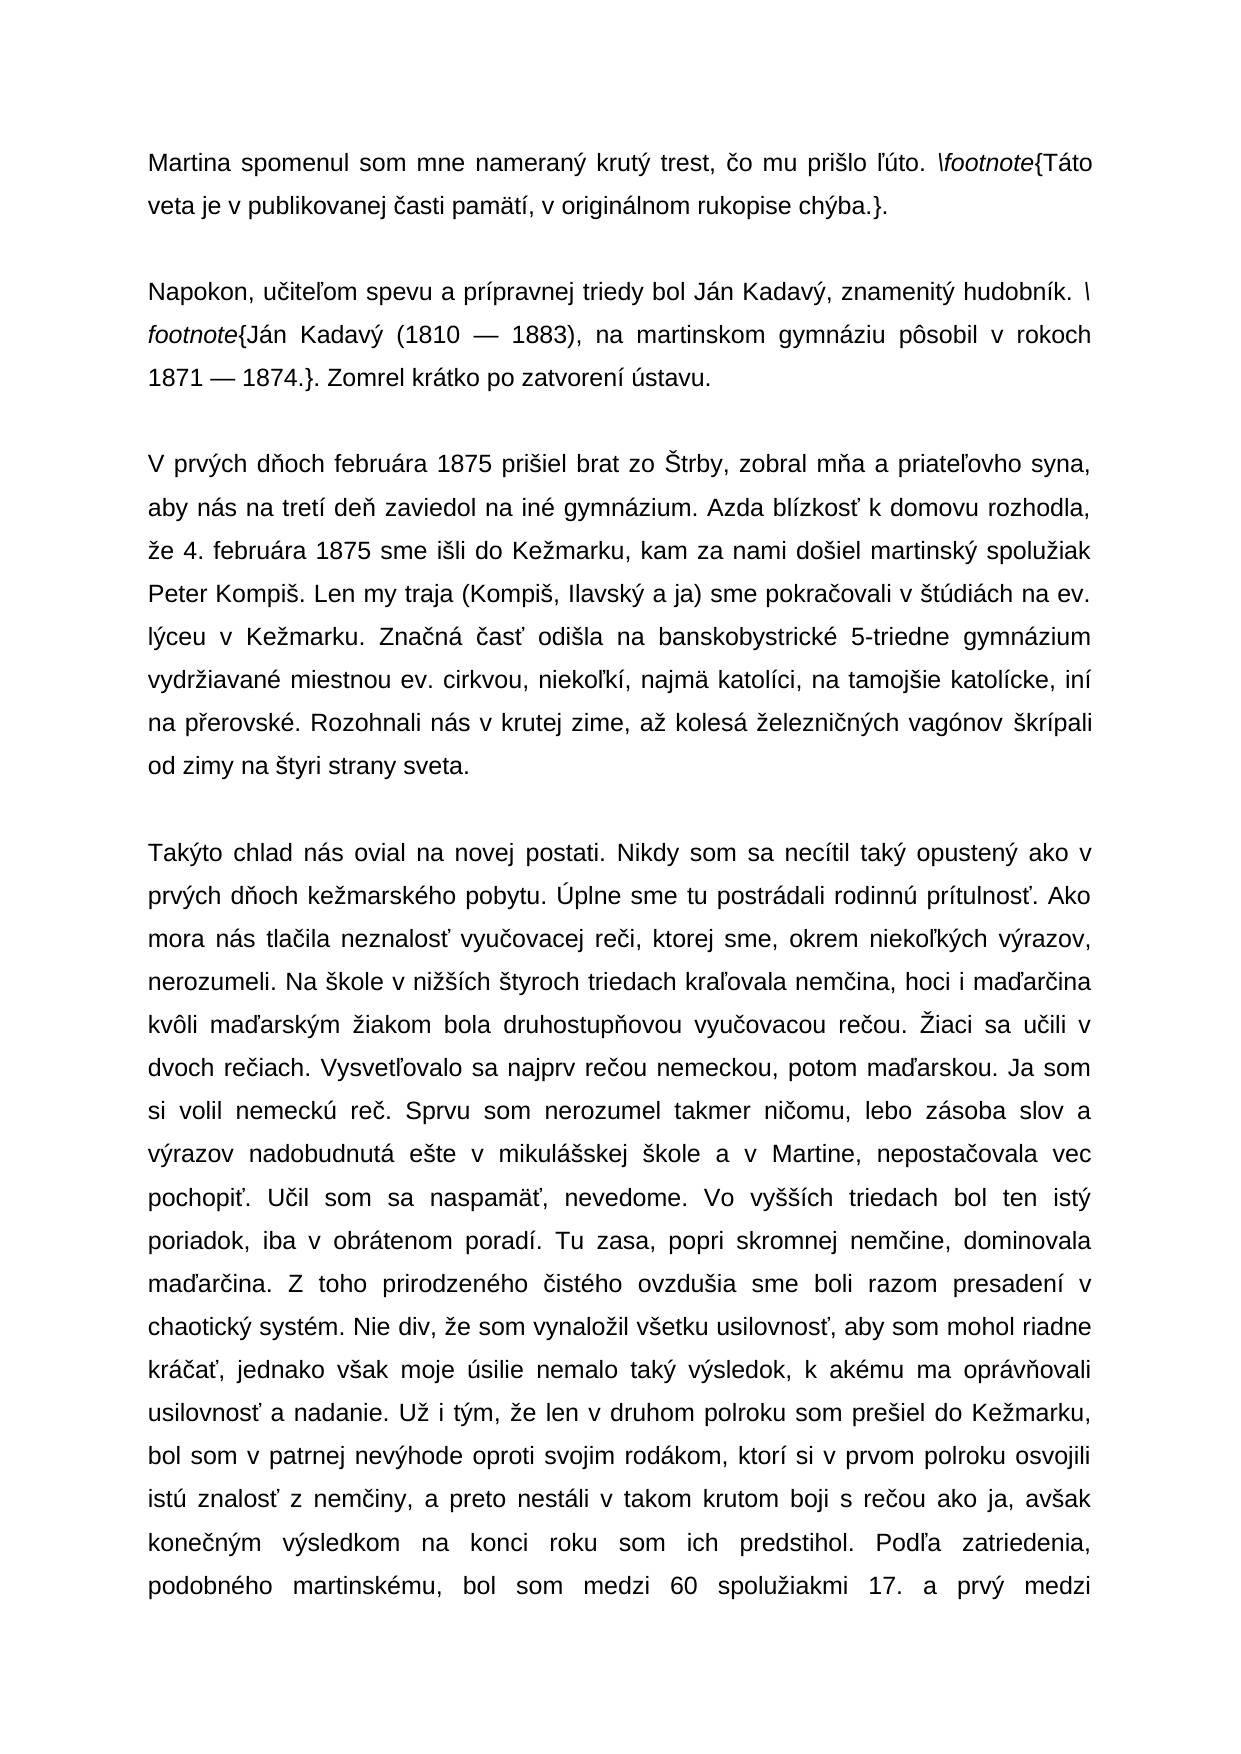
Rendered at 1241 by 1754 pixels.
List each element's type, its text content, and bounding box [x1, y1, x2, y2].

text Takýto chlad nás ovial na novej postati. Nikdy som sa necítil taký opustený ako v prvých dňoch kežmarského pobytu. Úplne sme tu postrádali rodinnú prítulnosť. Ako mora nás tlačila neznalosť vyučovacej reči, ktorej sme, okrem niekoľkých výrazov, nerozumeli. Na škole v nižších štyroch triedach kraľovala nemčina, hoci i maďarčina kvôli maďarským žiakom bola druhostupňovou vyučovacou rečou. Žiaci sa učili v dvoch rečiach. Vysvetľovalo sa najprv rečou nemeckou, potom maďarskou. Ja som si volil nemeckú reč. Sprvu som nerozumel takmer ničomu, lebo zásoba slov a výrazov nadobudnutá ešte v mikulášskej škole a v Martine, nepostačovala vec pochopiť. Učil som sa naspamäť, nevedome. Vo vyšších triedach bol ten istý poriadok, iba v obrátenom poradí. Tu zasa, popri skromnej nemčine, dominovala maďarčina. Z toho prirodzeného čistého ovzdušia sme boli razom presadení v chaotický systém. Nie div, že som vynaložil všetku usilovnosť, aby som mohol riadne kráčať, jednako však moje úsilie nemalo taký výsledok, k akému ma oprávňovali usilovnosť a nadanie. Už i tým, že len v druhom polroku som prešiel do Kežmarku, bol som v patrnej nevýhode oproti svojim rodákom, ktorí si v prvom polroku osvojili istú znalosť z nemčiny, a preto nestáli v takom krutom boji s rečou ako ja, avšak konečným výsledkom na konci roku som ich predstihol. Podľa zatriedenia, podobného martinskému, bol som medzi 60 spolužiakmi 17. a prvý medzi [148, 838, 1093, 1599]
text V prvých dňoch februára 1875 prišiel brat zo Štrby, zobral mňa a priateľovho syna, aby nás na tretí deň zaviedol na iné gymnázium. Azda blízkosť k domovu rozhodla, že 4. februára 1875 sme išli do Kežmarku, kam za nami došiel martinský spolužiak Peter Kompiš. Len my traja (Kompiš, Ilavský a ja) sme pokračovali v štúdiách na ev. lýceu v Kežmarku. Značná časť odišla na banskobystrické 5-triedne gymnázium vydržiavané miestnou ev. cirkvou, niekoľkí, najmä katolíci, na tamojšie katolícke, iní na přerovské. Rozohnali nás v krutej zime, až kolesá železničných vagónov škrípali od zimy na štyri strany sveta. [148, 449, 1093, 780]
text Martina spomenul som mne nameraný krutý trest, čo mu prišlo ľúto. \footnote{Táto veta je v publikovanej časti pamätí, v originálnom rukopise chýba.}. [148, 148, 1093, 219]
text Napokon, učiteľom spevu a prípravnej triedy bol Ján Kadavý, znamenitý hudobník. \footnote{Ján Kadavý (1810 — 1883), na martinskom gymnáziu pôsobil v rokoch 1871 — 1874.}. Zomrel krátko po zatvorení ústavu. [148, 277, 1093, 392]
